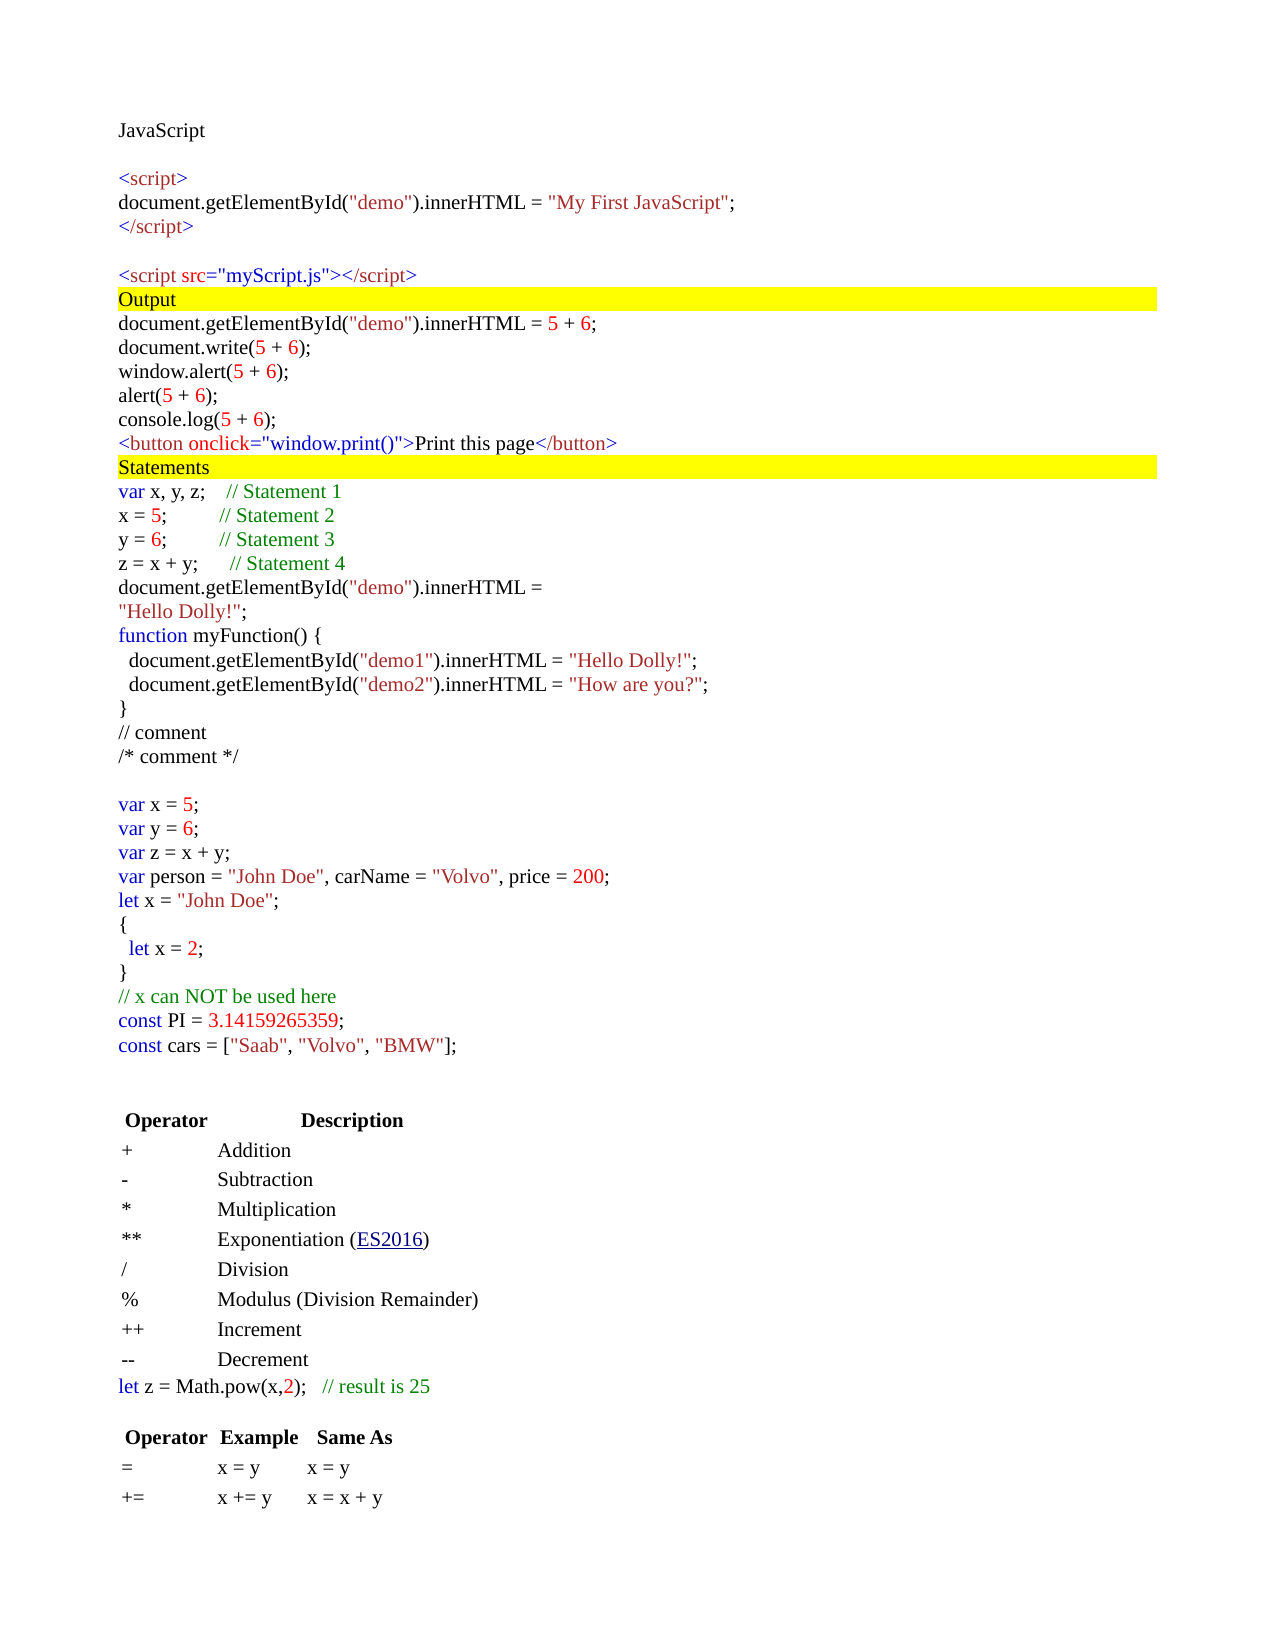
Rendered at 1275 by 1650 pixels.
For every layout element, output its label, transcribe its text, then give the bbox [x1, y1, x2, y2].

table_cell - [118, 1165, 214, 1194]
text window.alert(5 + 6); [118, 359, 1157, 383]
table_cell * [118, 1194, 214, 1224]
table_cell = [118, 1452, 214, 1482]
text var person = "John Doe", carName = "Volvo", price = 200; [118, 864, 1157, 888]
text document.write(5 + 6); [118, 335, 1157, 359]
text JavaScript [118, 118, 1157, 142]
table_cell Subtraction [214, 1165, 490, 1194]
text document.getElementById("demo").innerHTML = 5 + 6; [118, 311, 1157, 335]
table_cell ++ [118, 1314, 214, 1344]
table_cell Multiplication [214, 1194, 490, 1224]
table_cell % [118, 1284, 214, 1314]
table_cell -- [118, 1344, 214, 1374]
text <script src="myScript.js"></script> [118, 262, 1157, 287]
table_cell x = x + y [304, 1482, 405, 1512]
table_cell Decrement [214, 1344, 490, 1374]
table_cell += [118, 1482, 214, 1512]
table_cell x += y [214, 1482, 304, 1512]
text Output [118, 287, 1157, 311]
table_cell x = y [304, 1452, 405, 1482]
table_cell Addition [214, 1135, 490, 1164]
text document.getElementById("demo").innerHTML = "Hello Dolly!"; [118, 575, 1157, 623]
table_cell Modulus (Division Remainder) [214, 1284, 490, 1314]
table_cell / [118, 1254, 214, 1284]
text Statements [118, 455, 1157, 479]
table_cell x = y [214, 1452, 304, 1482]
text const cars = ["Saab", "Volvo", "BMW"]; [118, 1032, 1157, 1057]
table_header Example [214, 1422, 304, 1452]
table_cell Division [214, 1254, 490, 1284]
text alert(5 + 6); [118, 383, 1157, 407]
table_header Operator [118, 1105, 214, 1134]
table_cell + [118, 1135, 214, 1164]
text var x = 5; var y = 6; var z = x + y; [118, 792, 1157, 864]
table_cell Increment [214, 1314, 490, 1344]
text console.log(5 + 6); [118, 407, 1157, 431]
table_cell Exponentiation (ES2016) [214, 1224, 490, 1254]
table_header Description [214, 1105, 490, 1134]
text var x, y, z; // Statement 1 x = 5; // Statement 2 y = 6; // Statement 3 z = x + y; // Statement 4 [118, 479, 1157, 575]
text function myFunction() { document.getElementById("demo1").innerHTML = "Hello Dolly!"; document.getElementById("demo2").innerHTML = "How are you?"; } [118, 623, 1157, 720]
text <button onclick="window.print()">Print this page</button> [118, 431, 1157, 455]
text let x = "John Doe"; { let x = 2; } // x can NOT be used here [118, 888, 1157, 1008]
table_header Same As [304, 1422, 405, 1452]
text // comnent [118, 720, 1157, 744]
table_header Operator [118, 1422, 214, 1452]
text <script> document.getElementById("demo").innerHTML = "My First JavaScript"; </script> [118, 166, 1157, 238]
table_cell ** [118, 1224, 214, 1254]
text /* comment */ [118, 744, 1157, 768]
text let z = Math.pow(x,2); // result is 25 [118, 1374, 1157, 1398]
text const PI = 3.14159265359; [118, 1008, 1157, 1032]
